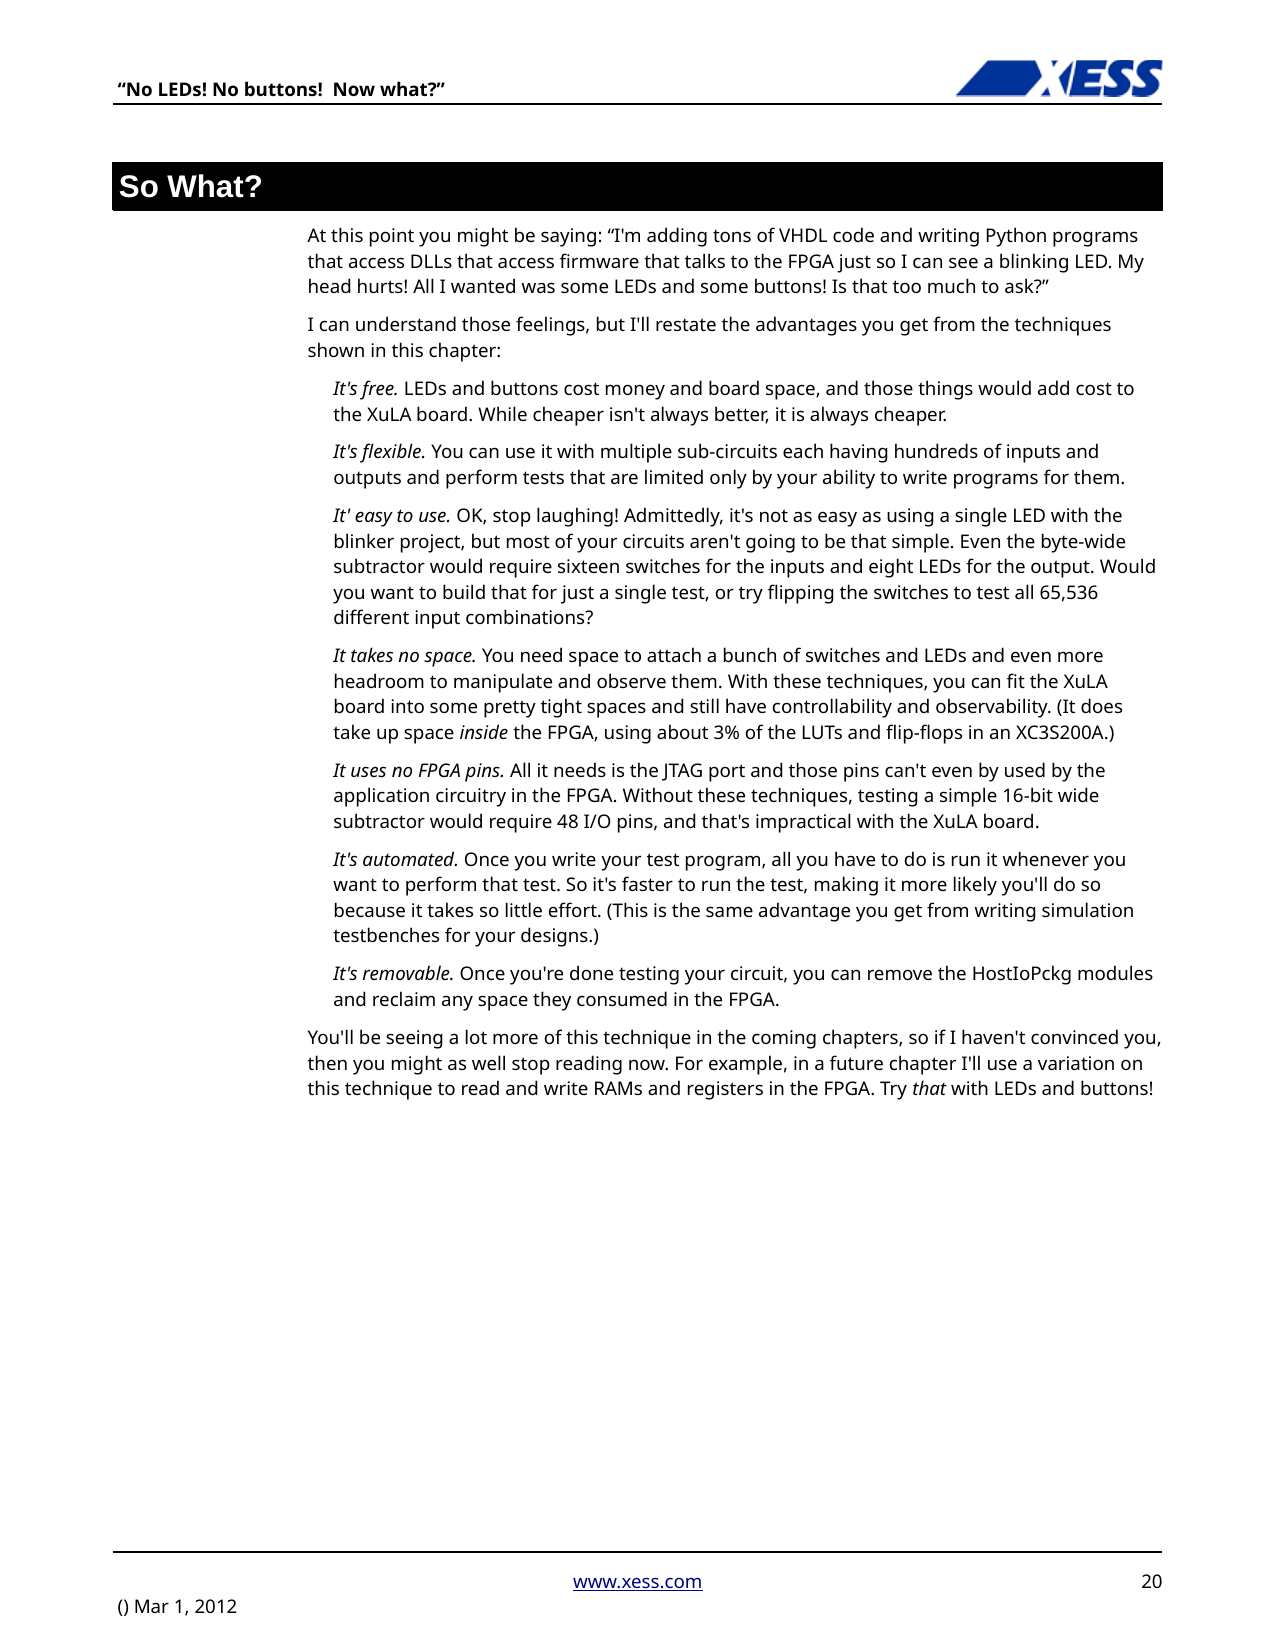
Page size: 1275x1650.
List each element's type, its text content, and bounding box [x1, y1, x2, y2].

subtitle So What? [114, 163, 1162, 210]
text It' easy to use. OK, stop laughing! Admittedly, it's not as easy as using a single LED with the blinker project, but most of your circuits aren't going to be that simple. Even the byte-wide subtractor would require sixteen switches for the inputs and eight LEDs for the output. Would you want to build that for just a single test, or try flipping the switches to test all 65,536 different input combinations? [333, 502, 1162, 630]
text It's automated. Once you write your test program, all you have to do is run it whenever you want to perform that test. So it's faster to run the test, making it more likely you'll do so because it takes so little effort. (This is the same advantage you get from writing simulation testbenches for your designs.) [333, 846, 1162, 948]
picture [955, 60, 1163, 97]
text It's removable. Once you're done testing your circuit, you can remove the HostIoPckg modules and reclaim any space they consumed in the FPGA. [333, 961, 1162, 1012]
text At this point you might be saying: “I'm adding tons of VHDL code and writing Python programs that access DLLs that access firmware that talks to the FPGA just so I can see a blinking LED. My head hurts! All I wanted was some LEDs and some buttons! Is that too much to ask?” [307, 223, 1162, 299]
text You'll be seeing a lot more of this technique in the coming chapters, so if I haven't convinced you, then you might as well stop reading now. For example, in a future chapter I'll use a variation on this technique to read and write RAMs and registers in the FPGA. Try that with LEDs and buttons! [307, 1024, 1162, 1101]
text It uses no FPGA pins. All it needs is the JTAG port and those pins can't even by used by the application circuitry in the FPGA. Without these techniques, testing a simple 16-bit wide subtractor would require 48 I/O pins, and that's impractical with the XuLA board. [333, 757, 1162, 834]
text It's free. LEDs and buttons cost money and board space, and those things would add cost to the XuLA board. While cheaper isn't always better, it is always cheaper. [333, 375, 1162, 426]
text It's flexible. You can use it with multiple sub-circuits each having hundreds of inputs and outputs and perform tests that are limited only by your ability to write programs for them. [333, 439, 1162, 490]
text I can understand those feelings, but I'll restate the advantages you get from the techniques shown in this chapter: [307, 312, 1162, 363]
text It takes no space. You need space to attach a bunch of switches and LEDs and even more headroom to manipulate and observe them. With these techniques, you can fit the XuLA board into some pretty tight spaces and still have controllability and observability. (It does take up space inside the FPGA, using about 3% of the LUTs and flip-flops in an XC3S200A.) [333, 642, 1162, 744]
